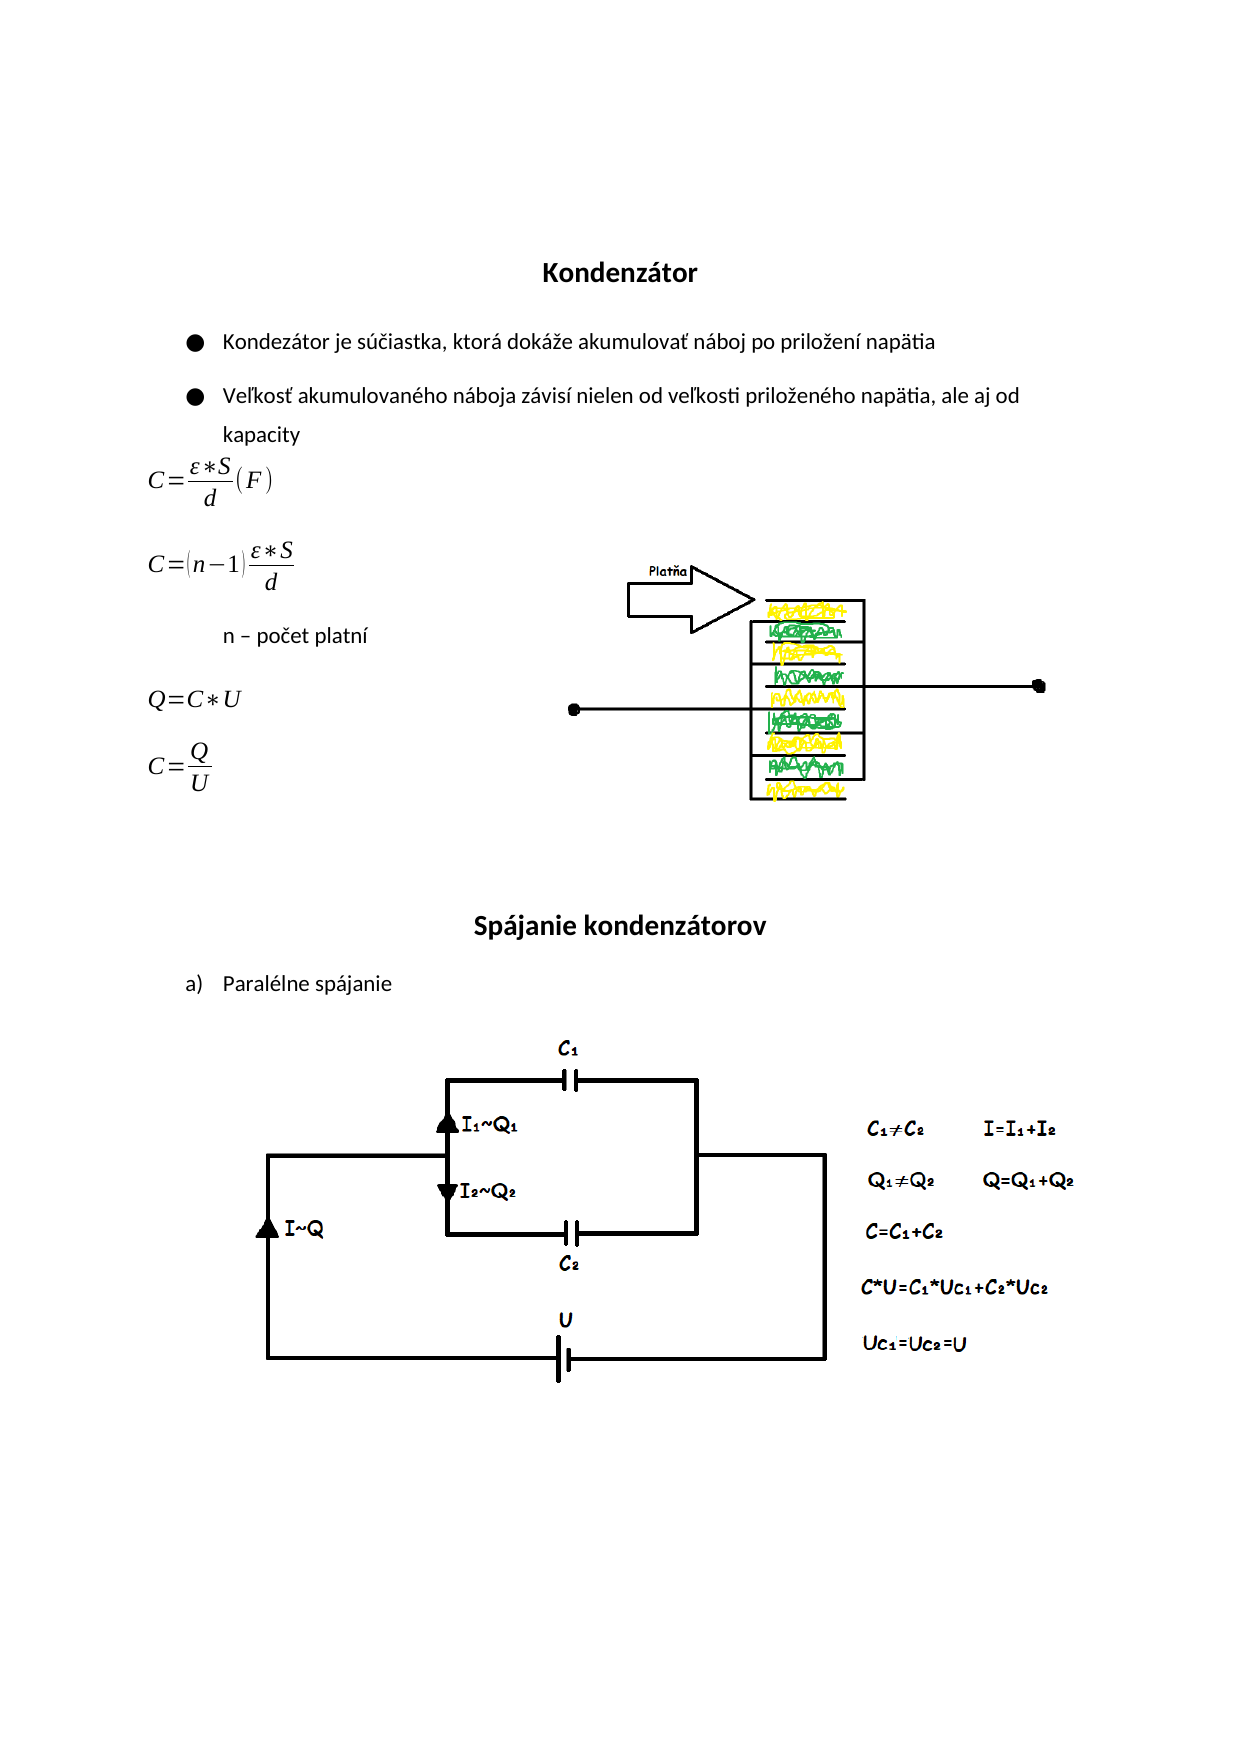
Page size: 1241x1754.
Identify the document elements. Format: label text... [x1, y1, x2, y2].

list Kondezátor je súčiastka, ktorá dokáže akumulovať náboj po priložení napätia [185, 316, 1092, 362]
text Spájanie kondenzátorov [148, 907, 1092, 943]
text [1049, 621, 1092, 649]
list Veľkosť akumulovaného náboja závisí nielen od veľkosti priloženého napätia, ale aj od kapacity [185, 369, 1092, 449]
text Kondenzátor [148, 254, 1092, 289]
list Paralélne spájanie [185, 969, 1092, 1414]
text n – počet platní [223, 621, 559, 649]
picture [222, 1001, 1167, 1414]
picture [559, 525, 1049, 813]
